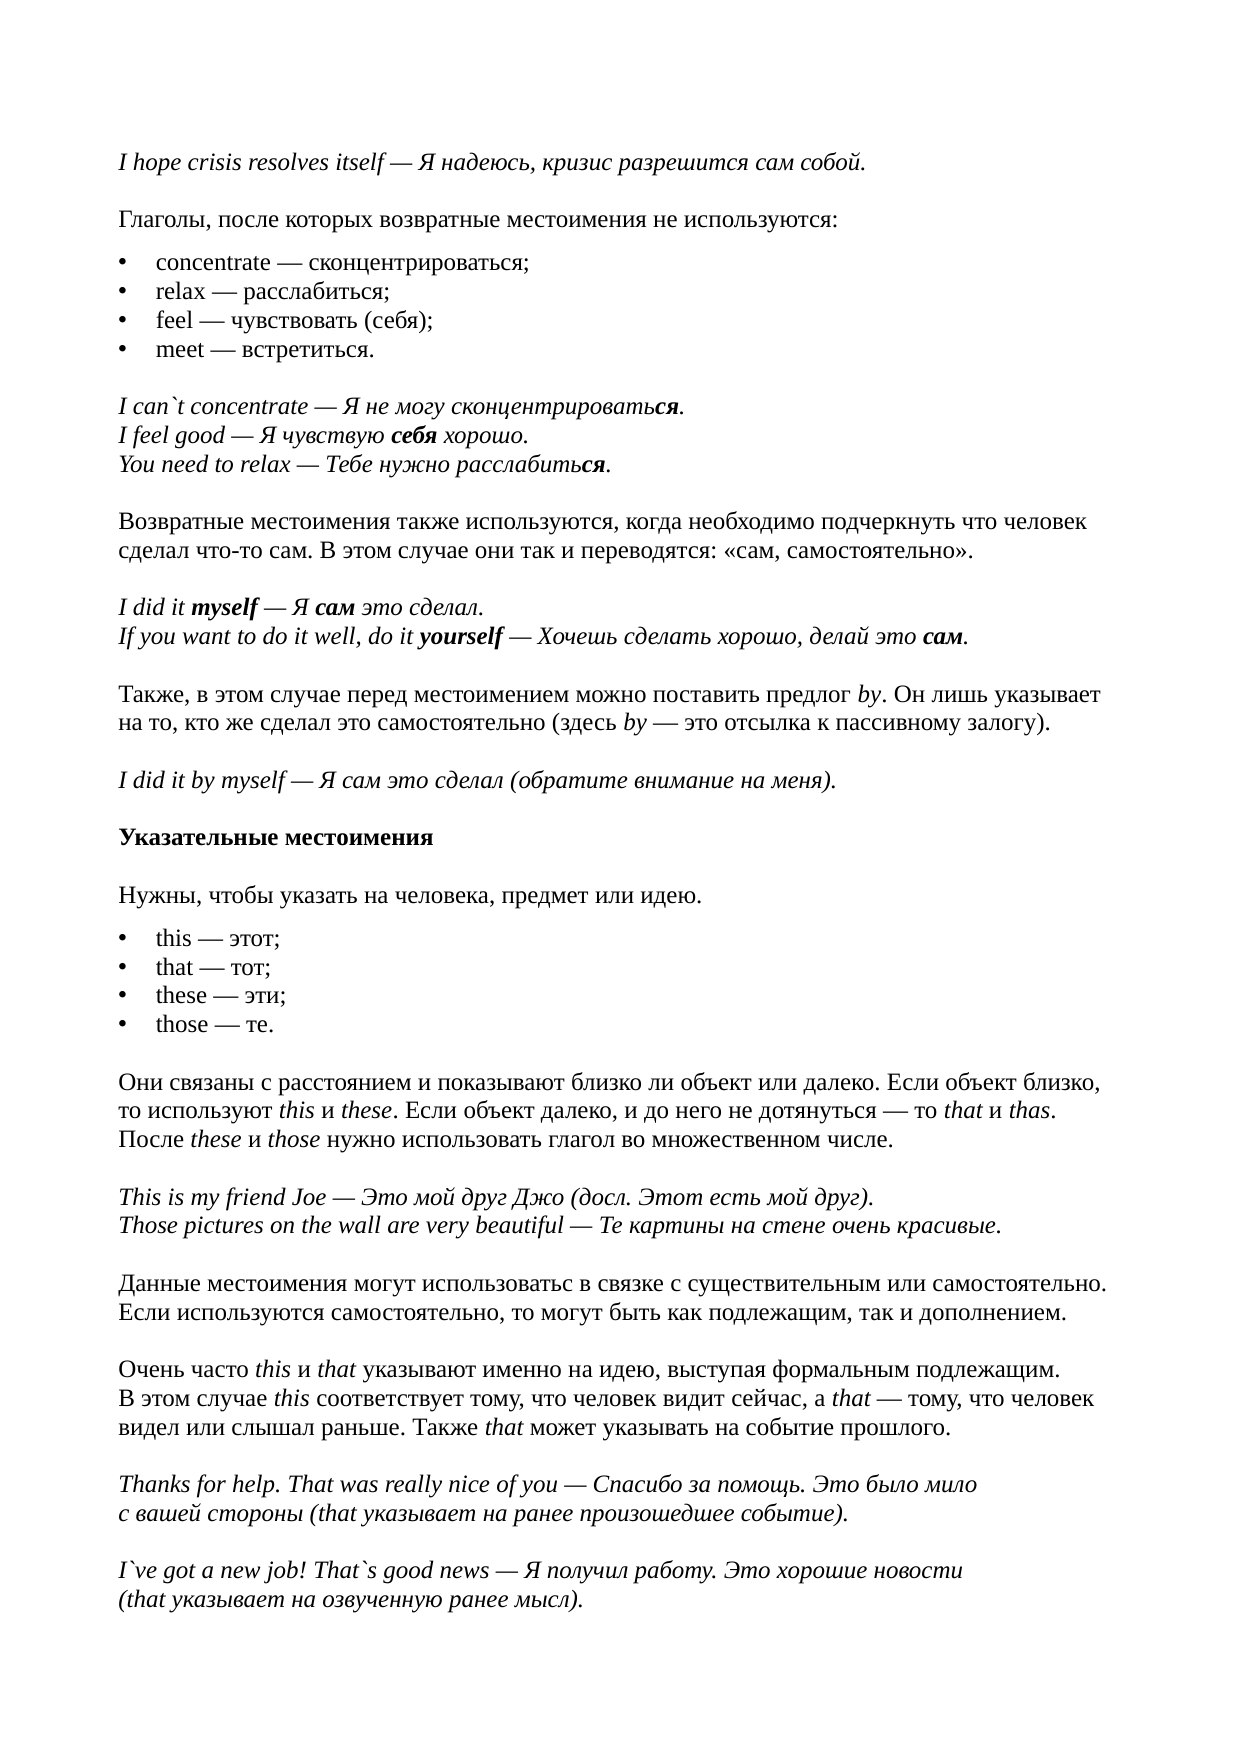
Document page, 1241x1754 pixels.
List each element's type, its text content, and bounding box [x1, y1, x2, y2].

list those — те. [118, 1009, 1122, 1038]
text Глаголы, после которых возвратные местоимения не используются: [118, 204, 1122, 233]
text You need to relax — Тебе нужно расслабиться. [118, 449, 1122, 477]
text Очень часто this и that указывают именно на идею, выступая формальным подлежащим. [118, 1354, 1122, 1383]
list meet — встретиться. [118, 334, 1122, 362]
list relax — расслабиться; [118, 276, 1122, 305]
text I did it myself — Я сам это сделал. [118, 592, 1122, 621]
text Those pictures on the wall are very beautiful — Те картины на стене очень красивые. [118, 1211, 1122, 1239]
text Также, в этом случае перед местоимением можно поставить предлог by. Он лишь указывает на то, кто же сделал это самостоятельно (здесь by — это отсылка к пассивному залогу). [118, 679, 1122, 736]
text I`ve got a new job! That`s good news — Я получил работу. Это хорошие новости [118, 1556, 1122, 1584]
text Указательные местоимения [118, 822, 1122, 851]
text I can`t concentrate — Я не могу сконцентрироваться. [118, 391, 1122, 420]
text I hope crisis resolves itself — Я надеюсь, кризис разрешится сам собой. [118, 147, 1122, 176]
list that — тот; [118, 952, 1122, 981]
text В этом случае this соответствует тому, что человек видит сейчас, а that — тому, что человек видел или слышал раньше. Также that может указывать на событие прошлого. [118, 1383, 1122, 1441]
text Нужны, чтобы указать на человека, предмет или идею. [118, 880, 1122, 909]
text This is my friend Joe — Это мой друг Джо (досл. Этот есть мой друг). [118, 1182, 1122, 1211]
text If you want to do it well, do it yourself — Хочешь сделать хорошо, делай это сам. [118, 621, 1122, 650]
text Thanks for help. That was really nice of you — Спасибо за помощь. Это было мило [118, 1469, 1122, 1498]
text После these и those нужно использовать глагол во множественном числе. [118, 1124, 1122, 1153]
text с вашей стороны (that указывает на ранее произошедшее событие). [118, 1498, 1122, 1527]
list this — этот; [118, 923, 1122, 952]
text I did it by myself — Я сам это сделал (обратите внимание на меня). [118, 765, 1122, 794]
text Они связаны с расстоянием и показывают близко ли объект или далеко. Если объект близко, [118, 1067, 1122, 1096]
text Возвратные местоимения также используются, когда необходимо подчеркнуть что человек сделал что-то сам. В этом случае они так и переводятся: «сам, самостоятельно». [118, 506, 1122, 564]
list these — эти; [118, 981, 1122, 1009]
text I feel good — Я чувствую себя хорошо. [118, 420, 1122, 449]
text (that указывает на озвученную ранее мысл). [118, 1584, 1122, 1613]
text Данные местоимения могут использоватьс в связке с существительным или самостоятельно. [118, 1268, 1122, 1297]
list concentrate — сконцентрироваться; [118, 247, 1122, 276]
text то используют this и these. Если объект далеко, и до него не дотянуться — то that и thas. [118, 1096, 1122, 1124]
list feel — чувствовать (себя); [118, 305, 1122, 334]
text Если используются самостоятельно, то могут быть как подлежащим, так и дополнением. [118, 1297, 1122, 1326]
